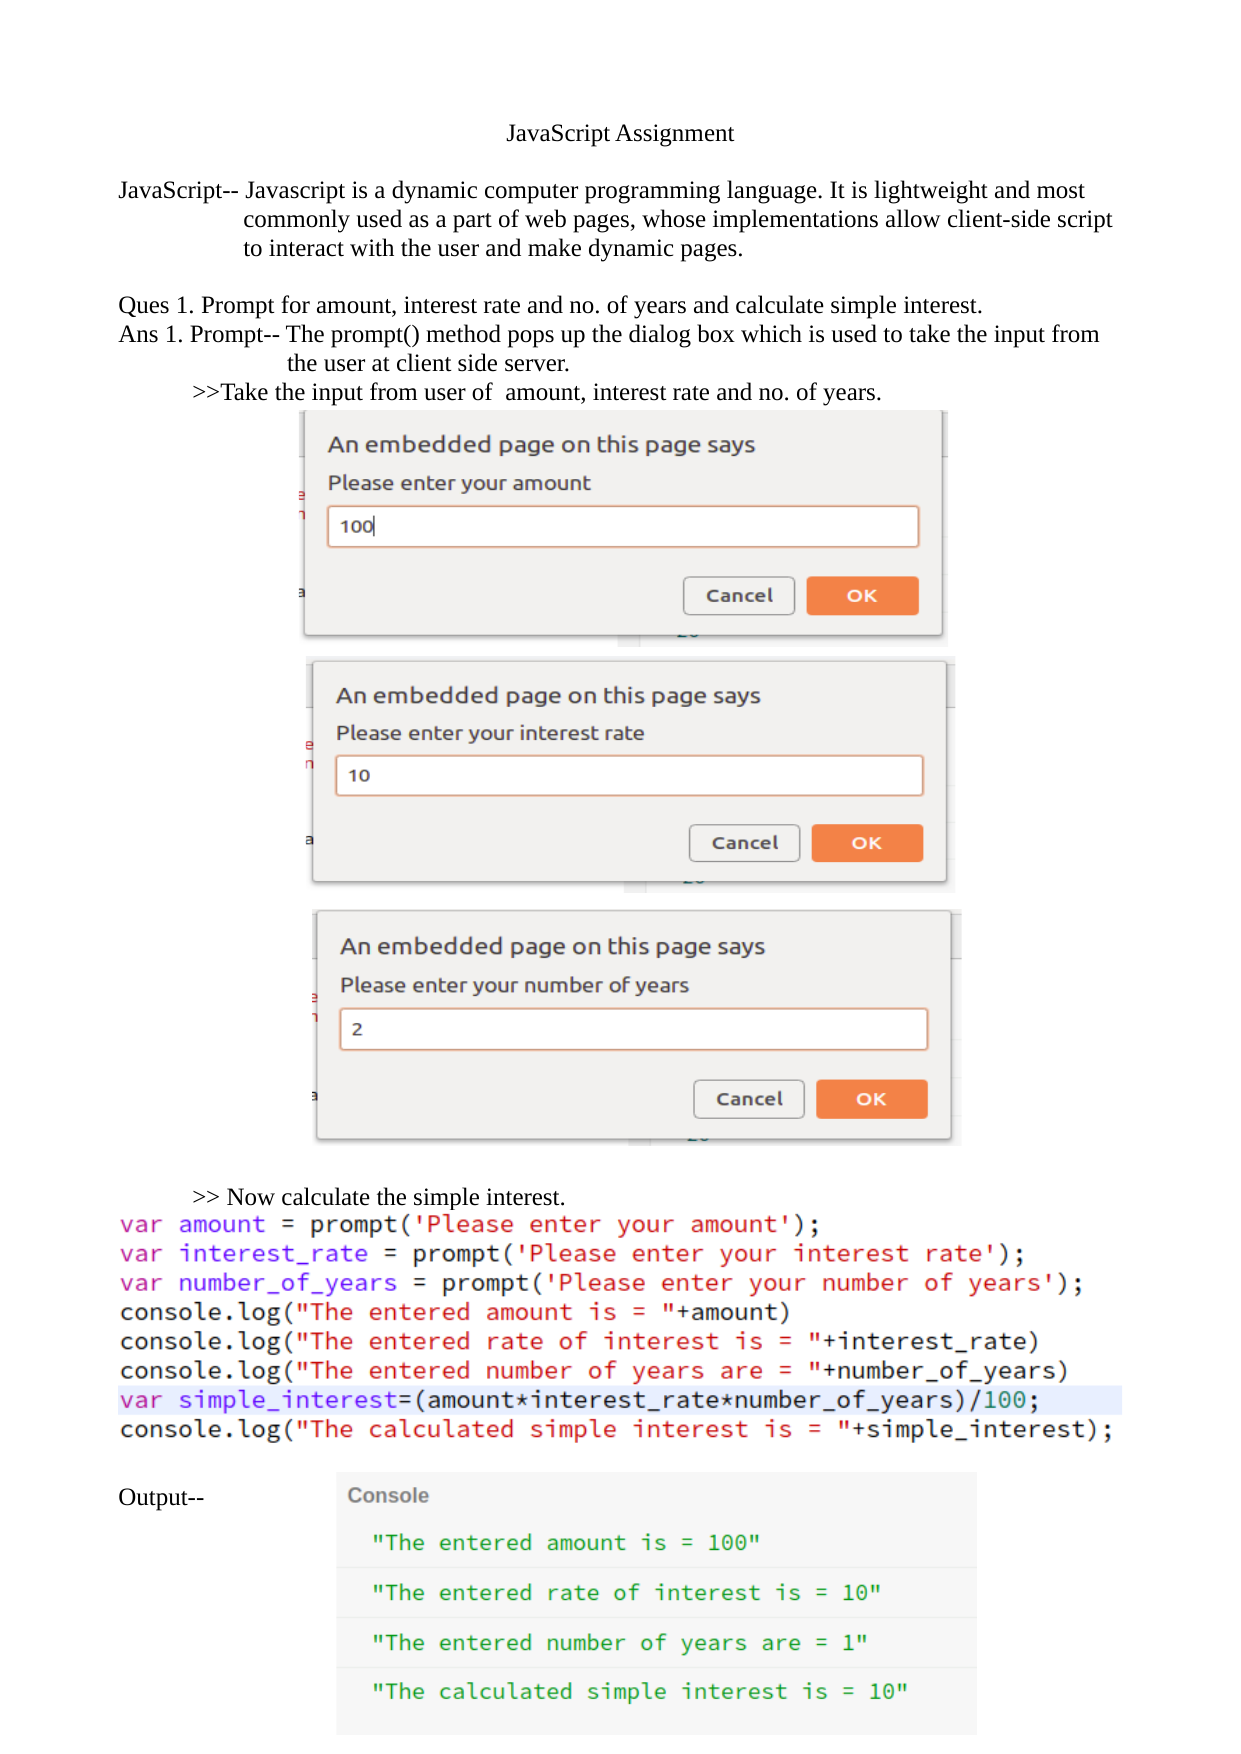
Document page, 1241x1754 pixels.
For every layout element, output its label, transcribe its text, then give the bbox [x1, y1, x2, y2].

text JavaScript-- Javascript is a dynamic computer programming language. It is lightweight and most [118, 176, 1122, 204]
text Output-- [118, 1482, 336, 1511]
text to interact with the user and make dynamic pages. [118, 233, 1122, 262]
text Ques 1. Prompt for amount, interest rate and no. of years and calculate simple interest. [118, 291, 1122, 319]
text >>Take the input from user of amount, interest rate and no. of years. [118, 377, 1122, 406]
text the user at client side server. [118, 348, 1122, 377]
picture [312, 909, 962, 1146]
text Ans 1. Prompt-- The prompt() method pops up the dialog box which is used to take the input from [118, 319, 1122, 348]
picture [118, 1210, 1123, 1735]
text >> Now calculate the simple interest. [118, 1182, 1122, 1210]
picture [305, 656, 956, 893]
text commonly used as a part of web pages, whose implementations allow client-side script [118, 204, 1122, 233]
picture [298, 410, 949, 647]
text [977, 1482, 1122, 1511]
text JavaScript Assignment [118, 118, 1122, 147]
